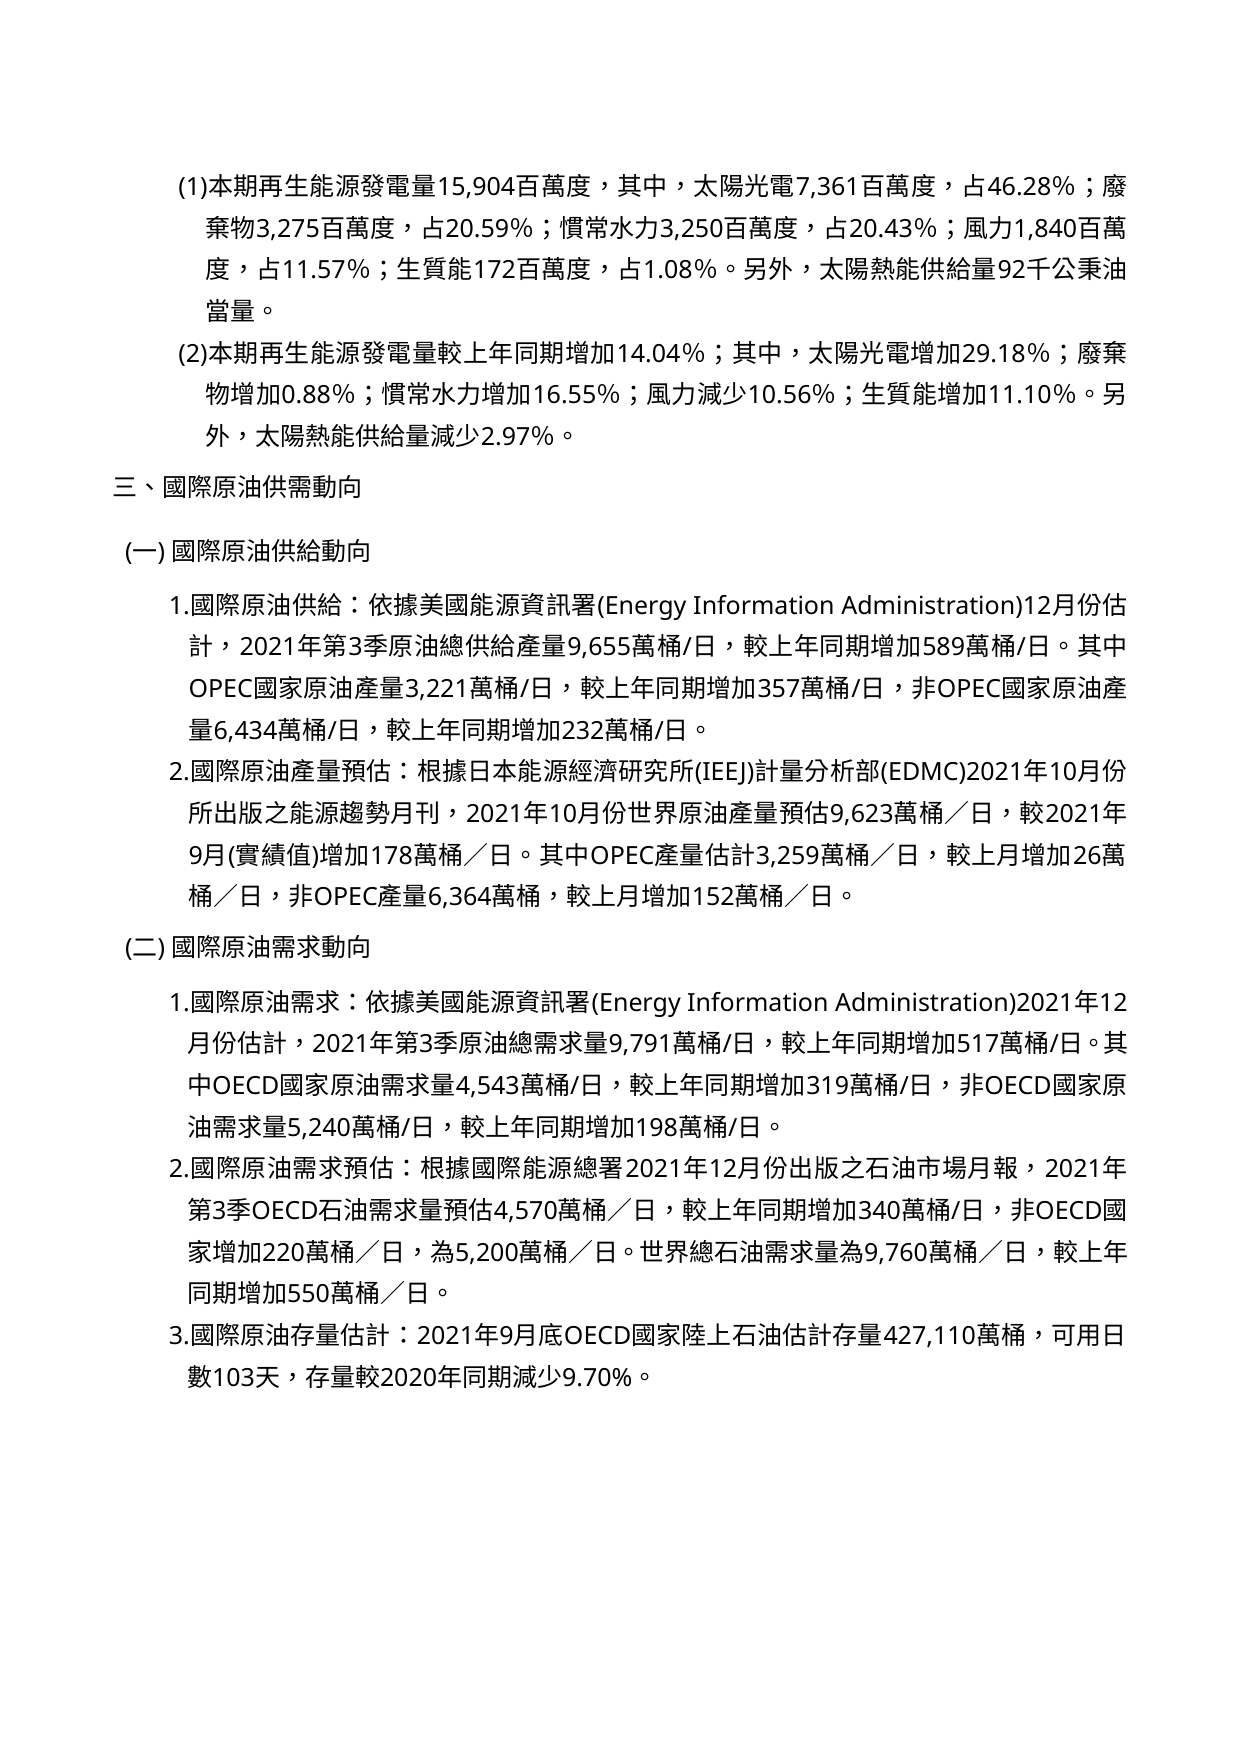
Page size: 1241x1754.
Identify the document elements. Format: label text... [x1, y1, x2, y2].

text 三、國際原油供需動向 [112, 454, 1128, 517]
text 2.國際原油需求預估：根據國際能源總署2021年12月份出版之石油市場月報，2021年第3季OECD石油需求量預估4,570萬桶∕日，較上年同期增加340萬桶/日，非OECD國家增加220萬桶∕日，為5,200萬桶∕日。世界總石油需求量為9,760萬桶∕日，較上年同期增加550萬桶∕日。 [169, 1144, 1128, 1311]
text (二) 國際原油需求動向 [112, 914, 1128, 978]
text 3.國際原油存量估計：2021年9月底OECD國家陸上石油估計存量427,110萬桶，可用日數103天，存量較2020年同期減少9.70%。 [169, 1311, 1128, 1394]
text (2)本期再生能源發電量較上年同期增加14.04％；其中，太陽光電增加29.18％；廢棄物增加0.88％；慣常水力增加16.55％；風力減少10.56％；生質能增加11.10％。另外，太陽熱能供給量減少2.97％。 [178, 329, 1128, 454]
text (一) 國際原油供給動向 [112, 517, 1128, 581]
text 1.國際原油供給：依據美國能源資訊署(Energy Information Administration)12月份估計，2021年第3季原油總供給產量9,655萬桶/日，較上年同期增加589萬桶/日。其中OPEC國家原油產量3,221萬桶/日，較上年同期增加357萬桶/日，非OPEC國家原油產量6,434萬桶/日，較上年同期增加232萬桶/日。 [169, 581, 1128, 747]
text 1.國際原油需求：依據美國能源資訊署(Energy Information Administration)2021年12月份估計，2021年第3季原油總需求量9,791萬桶/日，較上年同期增加517萬桶/日。其中OECD國家原油需求量4,543萬桶/日，較上年同期增加319萬桶/日，非OECD國家原油需求量5,240萬桶/日，較上年同期增加198萬桶/日。 [169, 978, 1128, 1144]
text (1)本期再生能源發電量15,904百萬度，其中，太陽光電7,361百萬度，占46.28％；廢棄物3,275百萬度，占20.59％；慣常水力3,250百萬度，占20.43％；風力1,840百萬度，占11.57％；生質能172百萬度，占1.08％。另外，太陽熱能供給量92千公秉油當量。 [178, 162, 1128, 329]
text 2.國際原油產量預估：根據日本能源經濟研究所(IEEJ)計量分析部(EDMC)2021年10月份所出版之能源趨勢月刊，2021年10月份世界原油產量預估9,623萬桶∕日，較2021年9月(實績值)增加178萬桶∕日。其中OPEC產量估計3,259萬桶∕日，較上月增加26萬桶∕日，非OPEC產量6,364萬桶，較上月增加152萬桶∕日。 [169, 747, 1128, 914]
